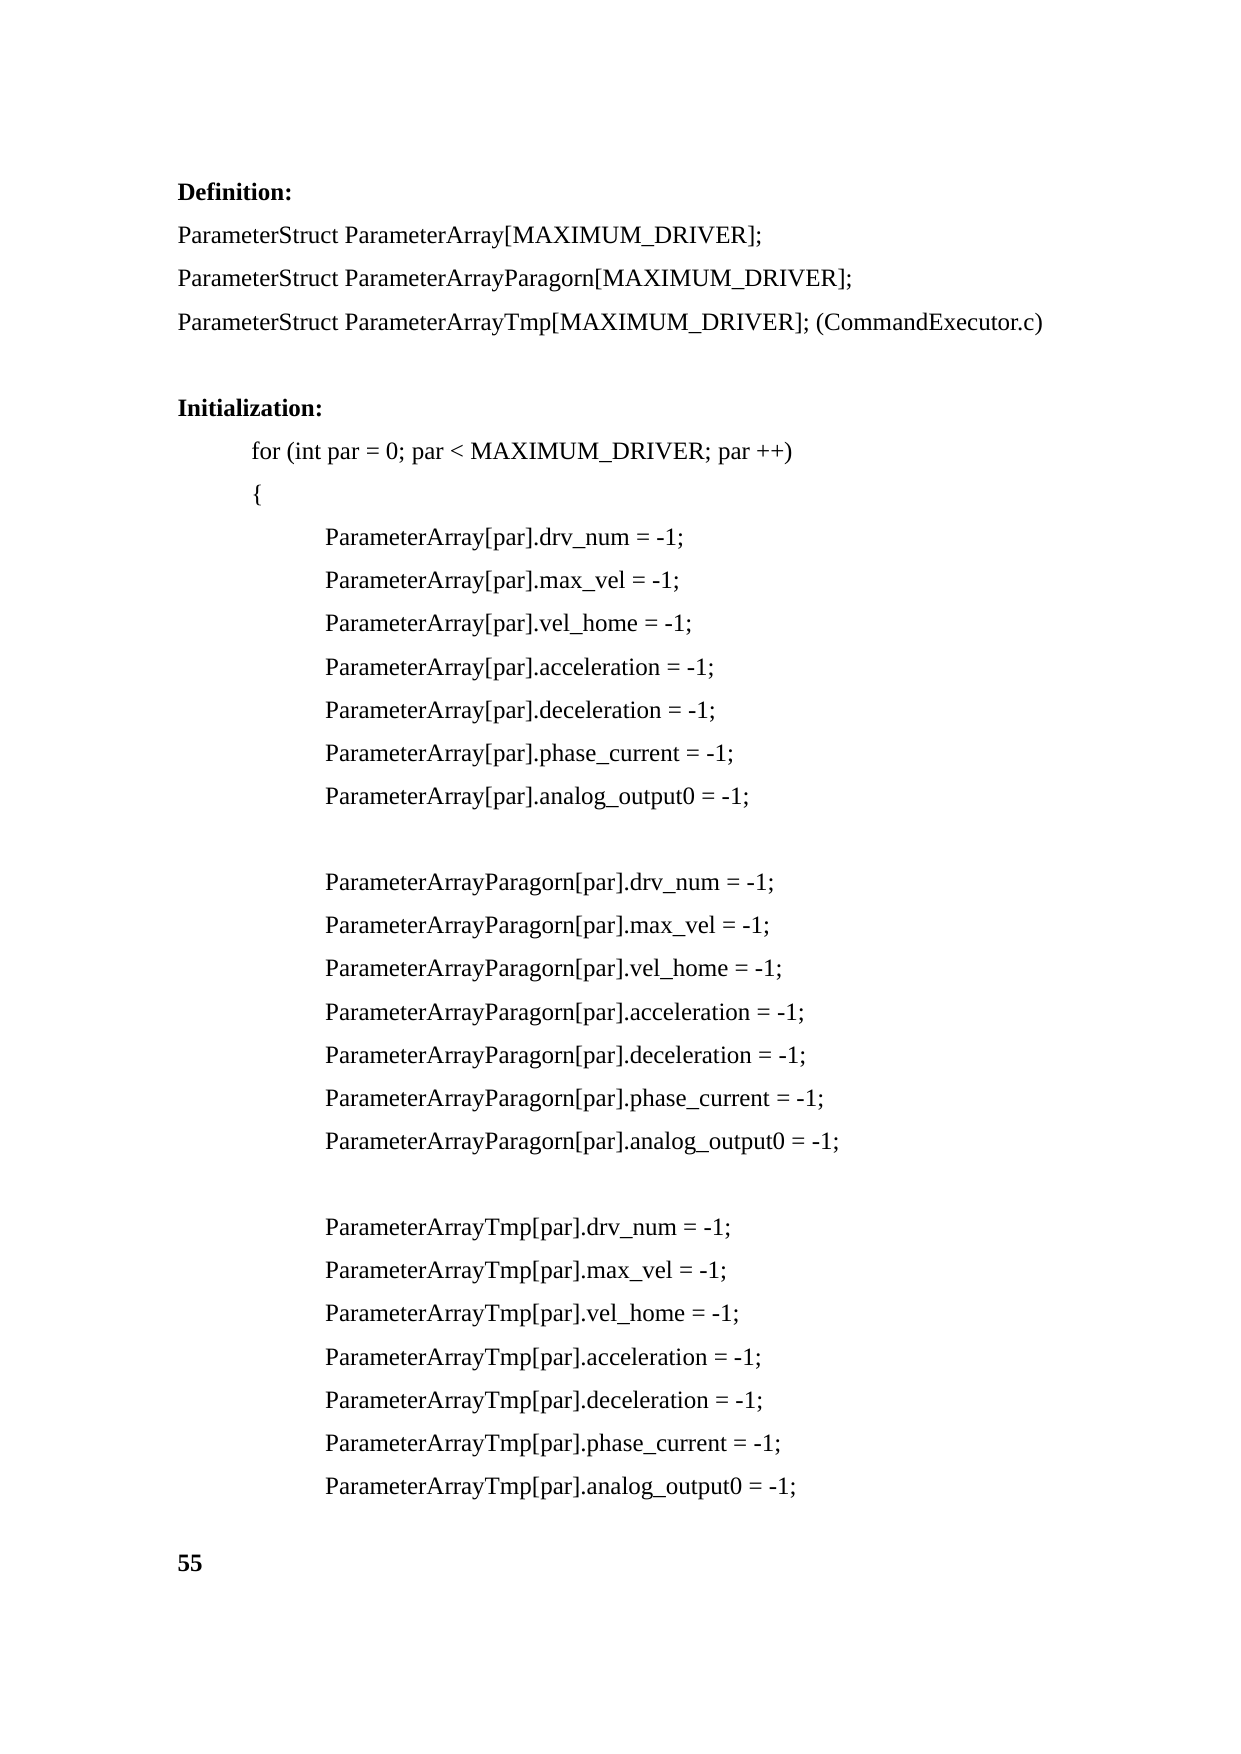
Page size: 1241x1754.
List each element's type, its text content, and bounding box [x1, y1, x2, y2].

text ParameterArrayParagorn[par].max_vel = -1; [177, 910, 1063, 939]
text ParameterArrayTmp[par].analog_output0 = -1; [177, 1471, 1063, 1500]
text ParameterArrayTmp[par].drv_num = -1; [177, 1212, 1063, 1241]
text ParameterArrayTmp[par].deceleration = -1; [177, 1385, 1063, 1413]
text ParameterArrayParagorn[par].vel_home = -1; [177, 953, 1063, 982]
text Definition: [177, 177, 1063, 206]
text ParameterArrayParagorn[par].acceleration = -1; [177, 997, 1063, 1025]
text ParameterStruct ParameterArrayTmp[MAXIMUM_DRIVER]; (CommandExecutor.c) [177, 307, 1063, 335]
text ParameterArrayTmp[par].max_vel = -1; [177, 1255, 1063, 1284]
text ParameterArray[par].drv_num = -1; [177, 522, 1063, 551]
text ParameterArrayParagorn[par].deceleration = -1; [177, 1040, 1063, 1068]
text for (int par = 0; par < MAXIMUM_DRIVER; par ++) [177, 436, 1063, 465]
text ParameterArray[par].analog_output0 = -1; [177, 781, 1063, 810]
text ParameterArray[par].phase_current = -1; [177, 738, 1063, 767]
text Initialization: [177, 393, 1063, 422]
text ParameterArrayParagorn[par].phase_current = -1; [177, 1083, 1063, 1112]
text ParameterStruct ParameterArrayParagorn[MAXIMUM_DRIVER]; [177, 263, 1063, 292]
text ParameterArray[par].acceleration = -1; [177, 652, 1063, 680]
text ParameterArray[par].deceleration = -1; [177, 695, 1063, 723]
text ParameterArray[par].max_vel = -1; [177, 565, 1063, 594]
text ParameterArrayParagorn[par].analog_output0 = -1; [177, 1126, 1063, 1155]
text ParameterArrayTmp[par].vel_home = -1; [177, 1298, 1063, 1327]
text ParameterStruct ParameterArray[MAXIMUM_DRIVER]; [177, 220, 1063, 249]
text ParameterArray[par].vel_home = -1; [177, 608, 1063, 637]
text ParameterArrayTmp[par].acceleration = -1; [177, 1342, 1063, 1370]
text { [177, 479, 1063, 508]
text ParameterArrayParagorn[par].drv_num = -1; [177, 867, 1063, 896]
text ParameterArrayTmp[par].phase_current = -1; [177, 1428, 1063, 1457]
